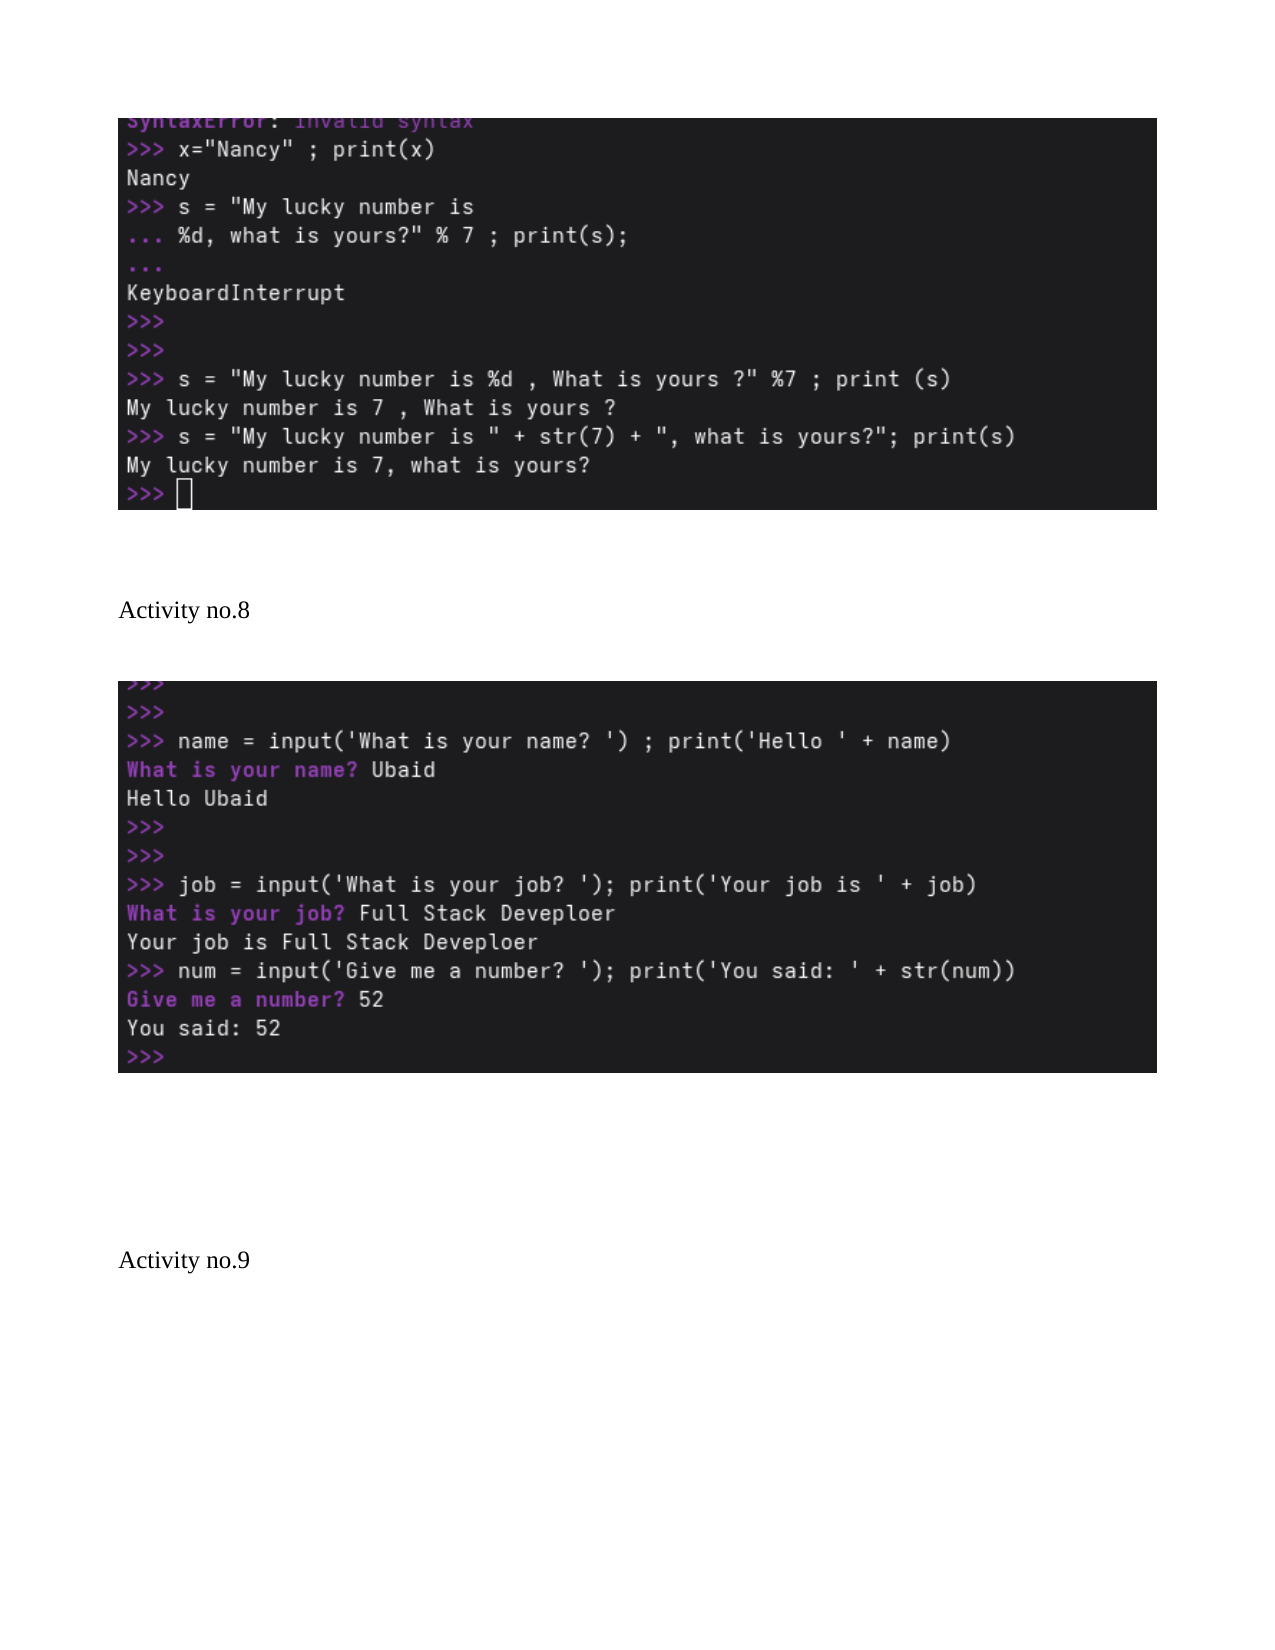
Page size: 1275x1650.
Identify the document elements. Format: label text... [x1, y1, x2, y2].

picture [118, 681, 1157, 1073]
picture [118, 118, 1157, 510]
text Activity no.8 [118, 595, 1157, 681]
text Activity no.9 [118, 1245, 1157, 1274]
